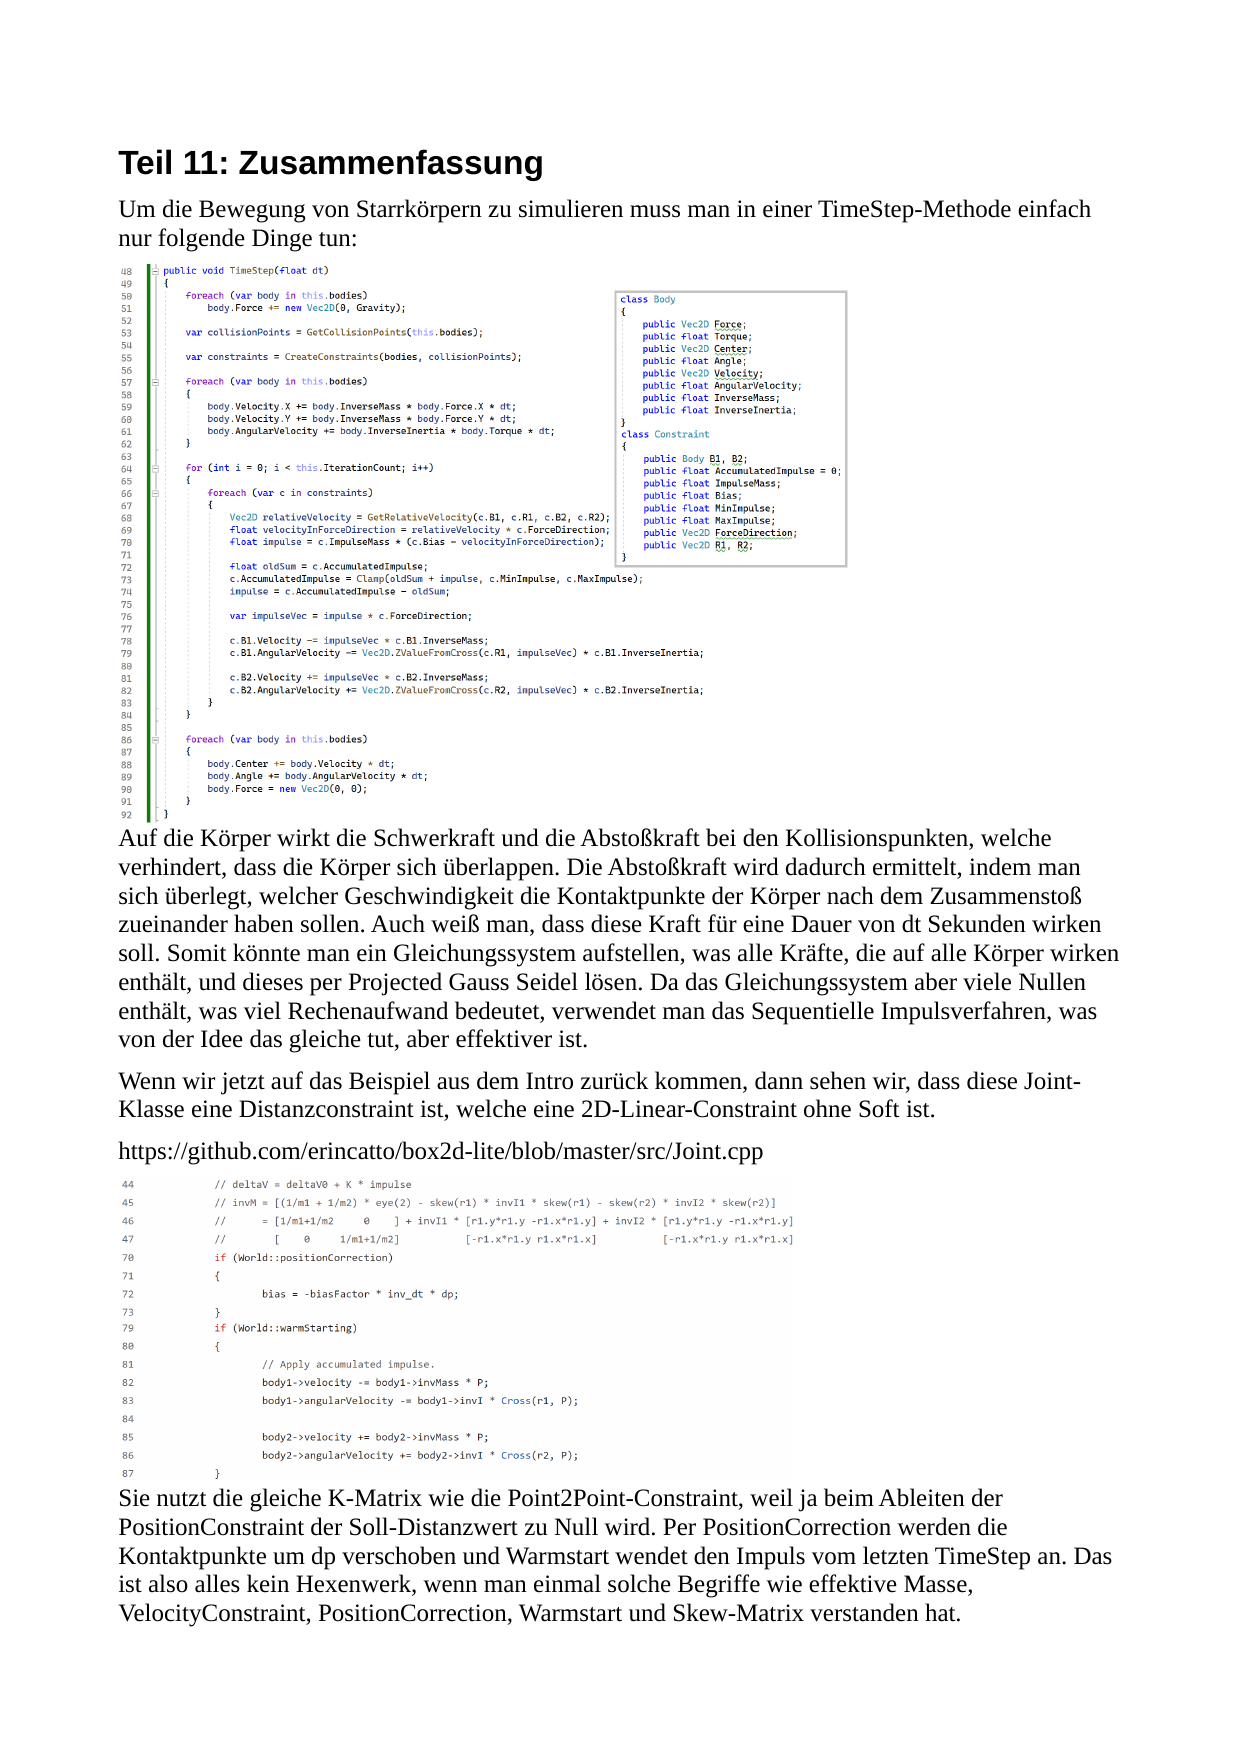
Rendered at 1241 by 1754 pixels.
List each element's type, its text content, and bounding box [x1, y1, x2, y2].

text https://github.com/erincatto/box2d-lite/blob/master/src/Joint.cpp [118, 1136, 1122, 1164]
text Sie nutzt die gleiche K-Matrix wie die Point2Point-Constraint, weil ja beim Ableiten der PositionConstraint der Soll-Distanzwert zu Null wird. Per PositionCorrection werden die Kontaktpunkte um dp verschoben und Warmstart wendet den Impuls vom letzten TimeStep an. Das ist also alles kein Hexenwerk, wenn man einmal solche Begriffe wie effektive Masse, VelocityConstraint, PositionCorrection, Warmstart und Skew-Matrix verstanden hat. [118, 1177, 1122, 1627]
subtitle Teil 11: Zusammenfassung [118, 143, 1122, 182]
text Wenn wir jetzt auf das Beispiel aus dem Intro zurück kommen, dann sehen wir, dass diese Joint-Klasse eine Distanzconstraint ist, welche eine 2D-Linear-Constraint ohne Soft ist. [118, 1066, 1122, 1123]
text Auf die Körper wirkt die Schwerkraft und die Abstoßkraft bei den Kollisionspunkten, welche verhindert, dass die Körper sich überlappen. Die Abstoßkraft wird dadurch ermittelt, indem man sich überlegt, welcher Geschwindigkeit die Kontaktpunkte der Körper nach dem Zusammenstoß zueinander haben sollen. Auch weiß man, dass diese Kraft für eine Dauer von dt Sekunden wirken soll. Somit könnte man ein Gleichungssystem aufstellen, was alle Kräfte, die auf alle Körper wirken enthält, und dieses per Projected Gauss Seidel lösen. Da das Gleichungssystem aber viele Nullen enthält, was viel Rechenaufwand bedeutet, verwendet man das Sequentielle Impulsverfahren, was von der Idee das gleiche tut, aber effektiver ist. [118, 264, 1122, 1053]
picture [118, 1177, 795, 1484]
text Um die Bewegung von Starrkörpern zu simulieren muss man in einer TimeStep-Methode einfach nur folgende Dinge tun: [118, 194, 1122, 252]
picture [118, 264, 849, 824]
